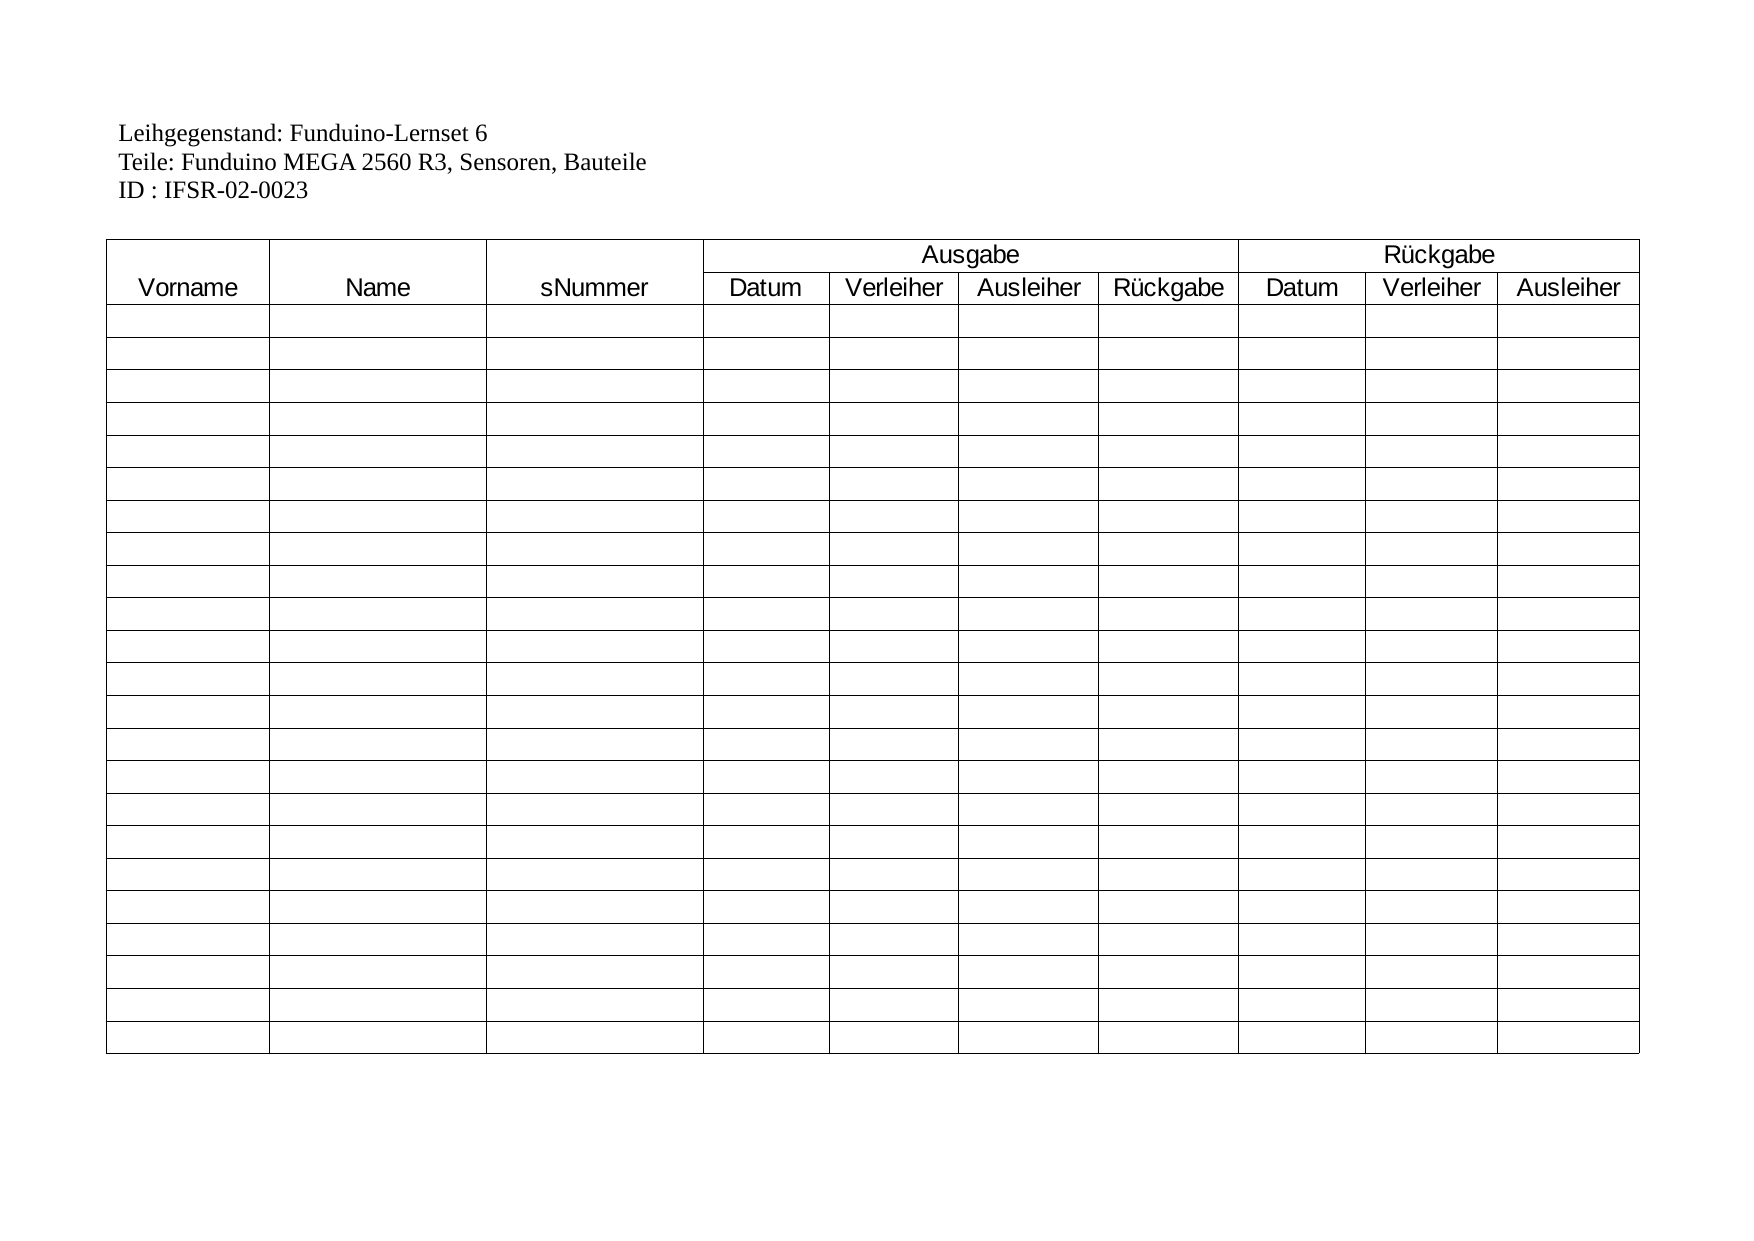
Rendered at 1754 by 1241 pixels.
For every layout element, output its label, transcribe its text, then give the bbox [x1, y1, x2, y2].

text Leihgegenstand: Funduino-Lernset 6 [118, 118, 1636, 147]
text ID : IFSR-02-0023 [118, 176, 1636, 204]
text Teile: Funduino MEGA 2560 R3, Sensoren, Bauteile [118, 147, 1636, 176]
